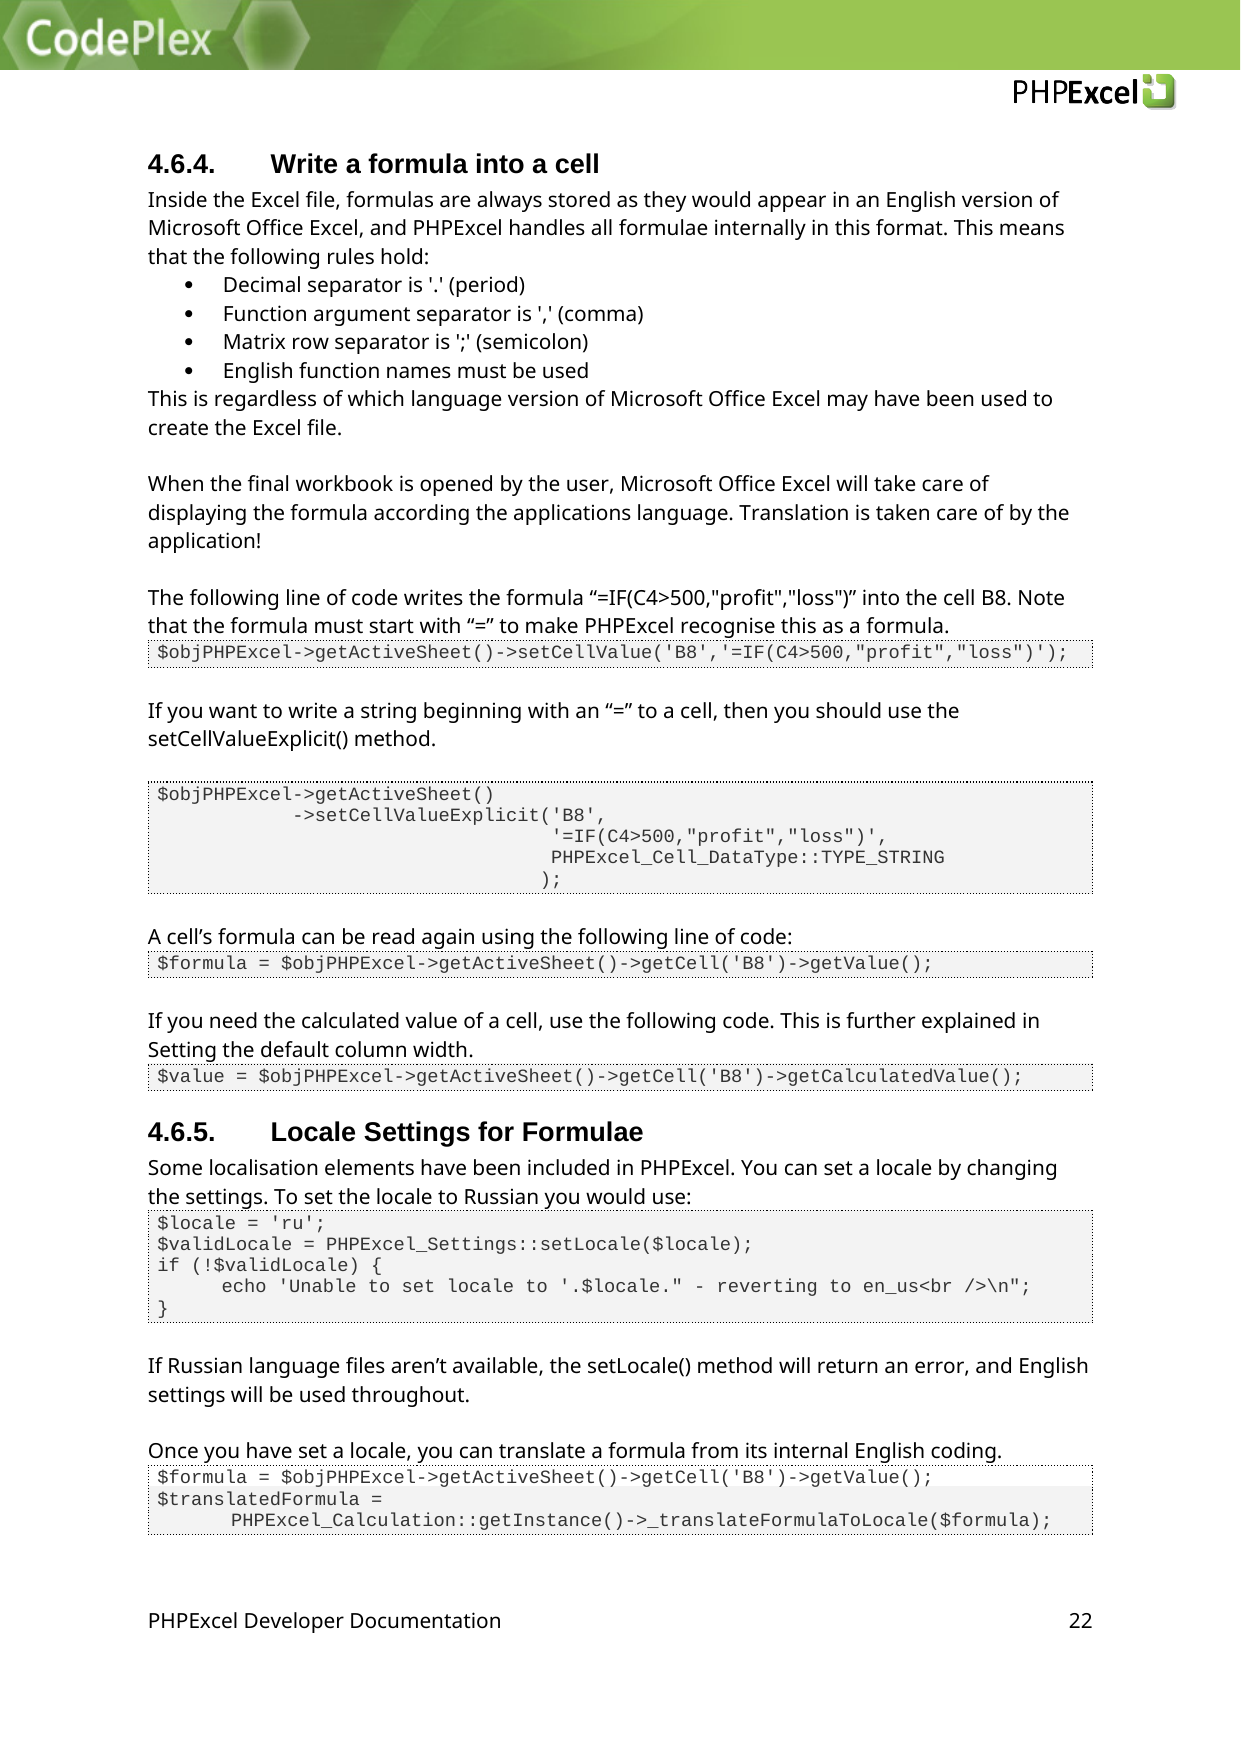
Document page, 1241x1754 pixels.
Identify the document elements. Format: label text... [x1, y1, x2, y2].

text ); [148, 866, 1093, 894]
subtitle Write a formula into a cell [148, 148, 1093, 179]
text '=IF(C4>500,"profit","loss")', [148, 824, 1093, 845]
text $objPHPExcel->getActiveSheet()->setCellValue('B8','=IF(C4>500,"profit","loss")'); [148, 640, 1093, 668]
text Some localisation elements have been included in PHPExcel. You can set a locale by changing the settings. To set the locale to Russian you would use: [148, 1153, 1093, 1210]
list Function argument separator is ',' (comma) [185, 299, 1093, 327]
text $formula = $objPHPExcel->getActiveSheet()->getCell('B8')->getValue(); [148, 1465, 1093, 1486]
text $validLocale = PHPExcel_Settings::setLocale($locale); [148, 1232, 1093, 1253]
text if (!$validLocale) { [148, 1253, 1093, 1274]
text PHPExcel_Calculation::getInstance()->_translateFormulaToLocale($formula); [148, 1508, 1093, 1535]
text Inside the Excel file, formulas are always stored as they would appear in an English version of Microsoft Office Excel, and PHPExcel handles all formulae internally in this format. This means that the following rules hold: [148, 185, 1093, 270]
text echo 'Unable to set locale to '.$locale." - reverting to en_us<br />\n"; [148, 1274, 1093, 1295]
subtitle Locale Settings for Formulae [148, 1116, 1093, 1147]
text $objPHPExcel->getActiveSheet() [148, 781, 1093, 803]
list English function names must be used [185, 356, 1093, 384]
text A cell’s formula can be read again using the following line of code: [148, 922, 1093, 951]
text $locale = 'ru'; [148, 1210, 1093, 1232]
text This is regardless of which language version of Microsoft Office Excel may have been used to create the Excel file. [148, 384, 1093, 441]
list Decimal separator is '.' (period) [185, 270, 1093, 299]
text Once you have set a locale, you can translate a formula from its internal English coding. [148, 1437, 1093, 1465]
text } [148, 1295, 1093, 1323]
text If you need the calculated value of a cell, use the following code. This is further explained in 4.6.41. [148, 1007, 1093, 1063]
text $translatedFormula = [148, 1486, 1093, 1508]
text PHPExcel_Cell_DataType::TYPE_STRING [148, 845, 1093, 866]
list Matrix row separator is ';' (semicolon) [185, 327, 1093, 356]
text If you want to write a string beginning with an “=” to a cell, then you should use the setCellValueExplicit() method. [148, 696, 1093, 753]
text $formula = $objPHPExcel->getActiveSheet()->getCell('B8')->getValue(); [148, 951, 1093, 978]
text The following line of code writes the formula “=IF(C4>500,"profit","loss")” into the cell B8. Note that the formula must start with “=” to make PHPExcel recognise this as a formula. [148, 583, 1093, 640]
text If Russian language files aren’t available, the setLocale() method will return an error, and English settings will be used throughout. [148, 1351, 1093, 1408]
text $value = $objPHPExcel->getActiveSheet()->getCell('B8')->getCalculatedValue(); [148, 1063, 1093, 1091]
text ->setCellValueExplicit('B8', [148, 803, 1093, 824]
text When the final workbook is opened by the user, Microsoft Office Excel will take care of displaying the formula according the applications language. Translation is taken care of by the application! [148, 469, 1093, 555]
